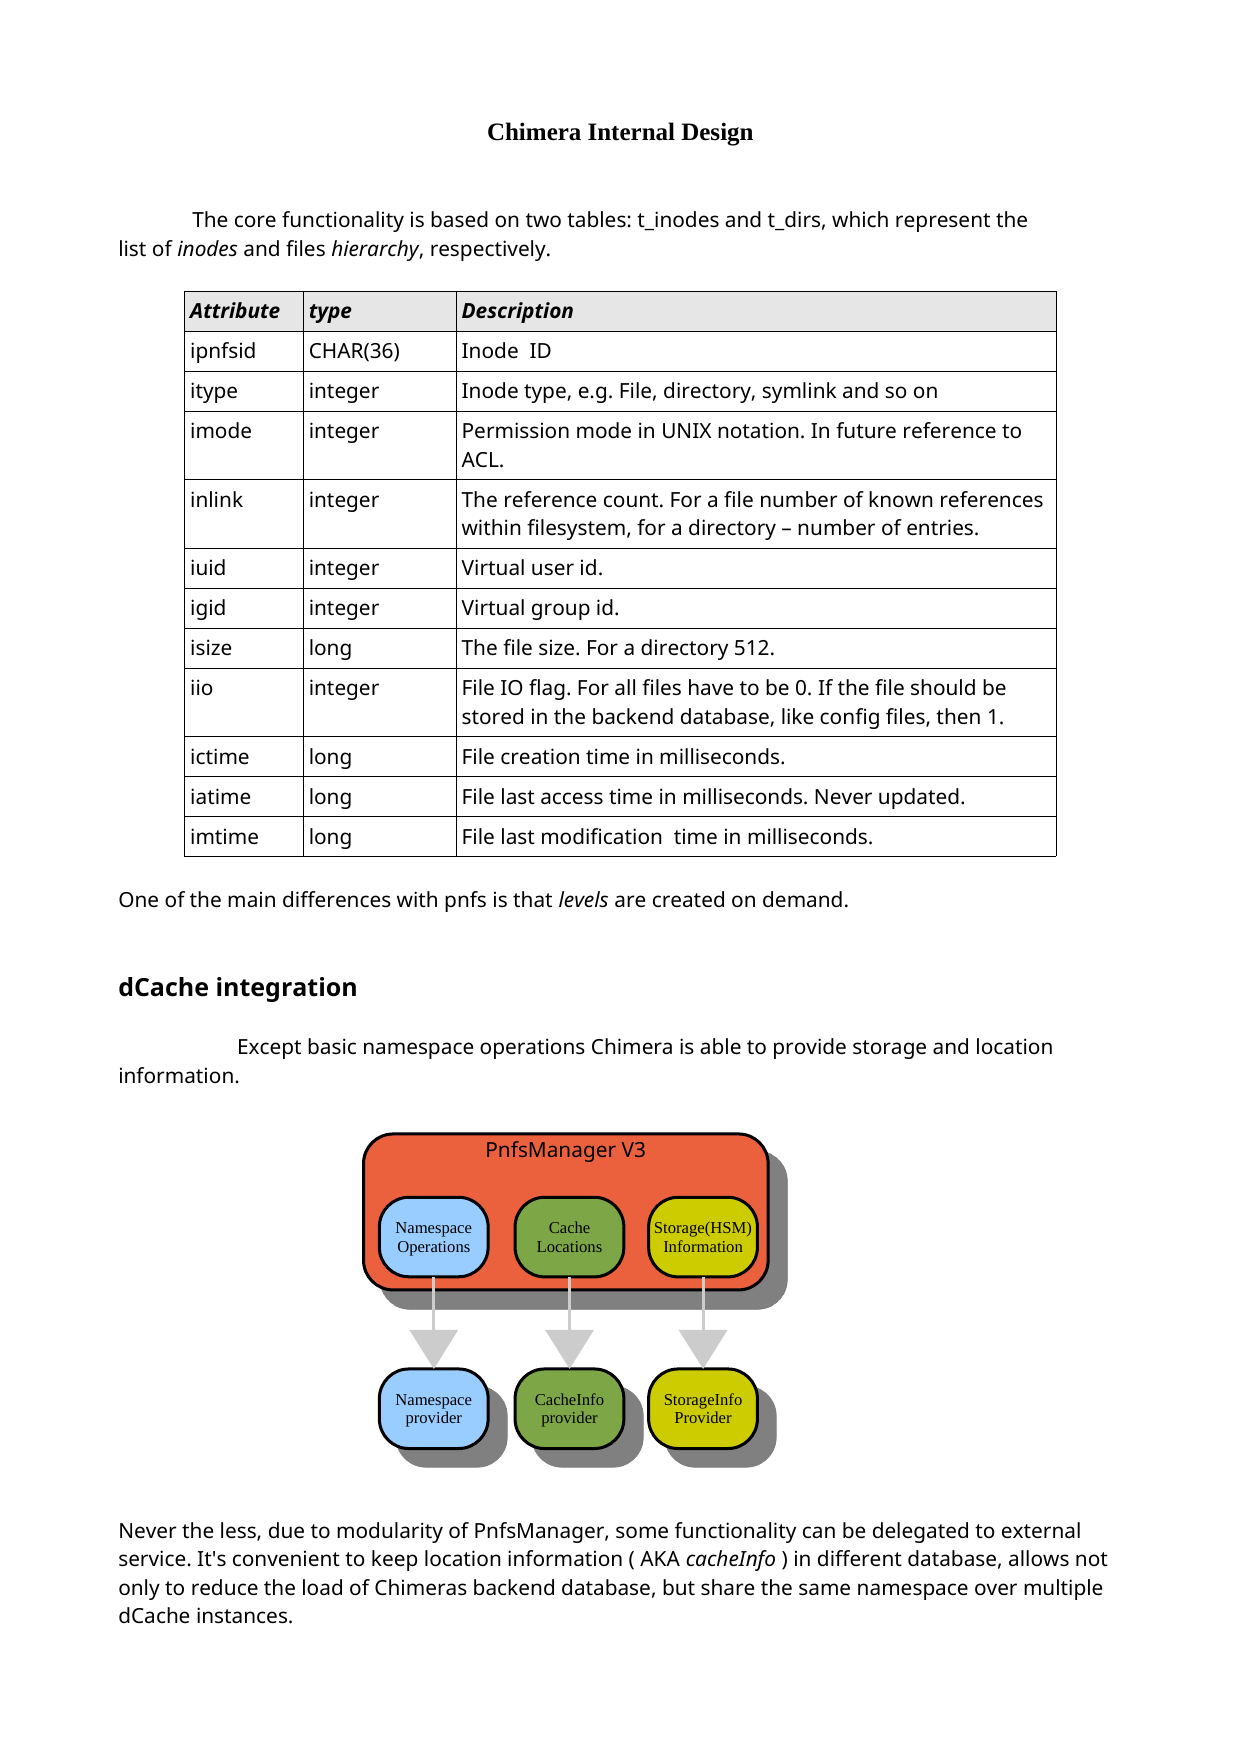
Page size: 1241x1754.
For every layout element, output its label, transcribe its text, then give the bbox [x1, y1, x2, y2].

table_cell Inode type, e.g. File, directory, symlink and so on [457, 372, 1056, 411]
table_cell Permission mode in UNIX notation. In future reference to ACL. [457, 412, 1056, 479]
table_cell File last access time in milliseconds. Never updated. [457, 777, 1056, 816]
table_cell File creation time in milliseconds. [457, 737, 1056, 776]
table_cell imtime [185, 817, 303, 856]
table_cell iio [185, 669, 303, 736]
table_cell The reference count. For a file number of known references within filesystem, for a directory – number of entries. [457, 480, 1056, 548]
table_cell long [304, 777, 456, 816]
table_cell integer [304, 589, 456, 628]
table_cell integer [304, 669, 456, 736]
table_cell File IO flag. For all files have to be 0. If the file should be stored in the backend database, like config files, then 1. [457, 669, 1056, 736]
text The core functionality is based on two tables: t_inodes and t_dirs, which represent the [118, 206, 1122, 234]
table_cell integer [304, 480, 456, 548]
table_cell integer [304, 372, 456, 411]
table_cell File last modification time in milliseconds. [457, 817, 1056, 856]
table_cell long [304, 737, 456, 776]
text list of inodes and files hierarchy, respectively. [118, 234, 1122, 262]
table_cell inlink [185, 480, 303, 548]
table_cell iuid [185, 549, 303, 588]
table_cell integer [304, 549, 456, 588]
table_cell integer [304, 412, 456, 479]
table_cell Virtual user id. [457, 549, 1056, 588]
table_header Attribute [185, 292, 303, 331]
table_cell long [304, 629, 456, 668]
table_cell CHAR(36) [304, 332, 456, 371]
table_cell ictime [185, 737, 303, 776]
table_cell igid [185, 589, 303, 628]
table_cell long [304, 817, 456, 856]
text dCache integration [118, 970, 1122, 1004]
text Never the less, due to modularity of PnfsManager, some functionality can be delegated to external service. It's convenient to keep location information ( AKA cacheInfo ) in different database, allows not only to reduce the load of Chimeras backend database, but share the same namespace over multiple dCache instances. [118, 1516, 1122, 1630]
table_header type [304, 292, 456, 331]
table_cell iatime [185, 777, 303, 816]
table_cell ipnfsid [185, 332, 303, 371]
table_cell itype [185, 372, 303, 411]
table_cell The file size. For a directory 512. [457, 629, 1056, 668]
table_cell imode [185, 412, 303, 479]
text One of the main differences with pnfs is that levels are created on demand. [118, 885, 1122, 913]
table_cell Inode ID [457, 332, 1056, 371]
table_cell isize [185, 629, 303, 668]
text Except basic namespace operations Chimera is able to provide storage and location information. [118, 1032, 1122, 1089]
table_header Description [457, 292, 1056, 331]
table_cell Virtual group id. [457, 589, 1056, 628]
